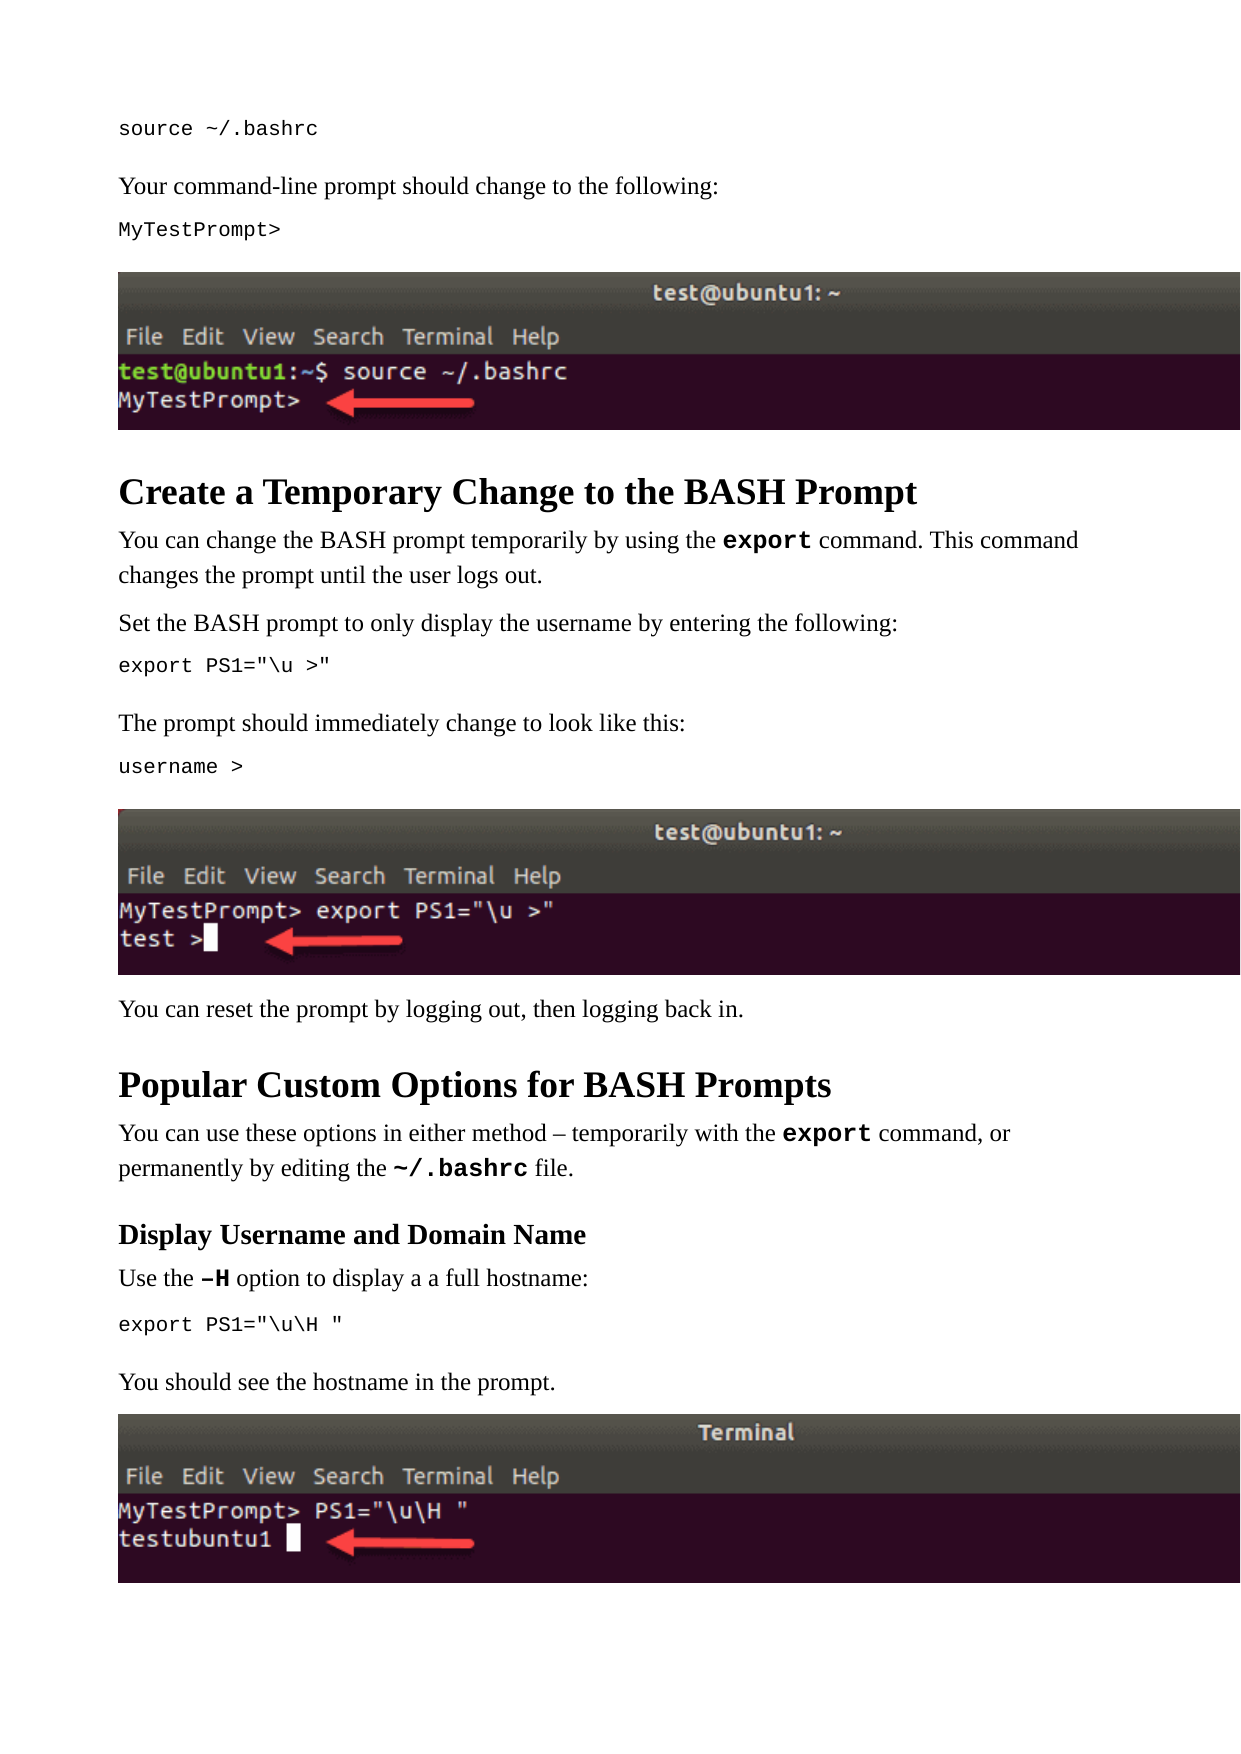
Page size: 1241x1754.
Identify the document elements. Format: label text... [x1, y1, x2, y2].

text Set the BASH prompt to only display the username by entering the following: [118, 608, 1122, 637]
text You can reset the prompt by logging out, then logging back in. [118, 994, 1122, 1022]
text The prompt should immediately change to look like this: [118, 708, 1122, 737]
text You can use these options in either method – temporarily with the export command, or permanently by editing the ~/.bashrc file. [118, 1118, 1122, 1184]
subtitle Popular Custom Options for BASH Prompts [118, 1062, 1122, 1105]
picture [118, 272, 1241, 430]
text Use the –H option to display a a full hostname: [118, 1263, 1122, 1294]
text export PS1="\u\H " [118, 1313, 1122, 1337]
picture [118, 1414, 1241, 1583]
subtitle Create a Temporary Change to the BASH Prompt [118, 469, 1122, 513]
text export PS1="\u >" [118, 655, 1122, 679]
picture [118, 809, 1241, 975]
text You should see the hostname in the prompt. [118, 1367, 1122, 1395]
text MyTestPrompt> [118, 219, 1122, 242]
text username > [118, 756, 1122, 780]
text You can change the BASH prompt temporarily by using the export command. This command changes the prompt until the user logs out. [118, 525, 1122, 589]
text source ~/.bashrc [118, 118, 1122, 142]
subtitle Display Username and Domain Name [118, 1217, 1122, 1251]
text Your command-line prompt should change to the following: [118, 171, 1122, 200]
